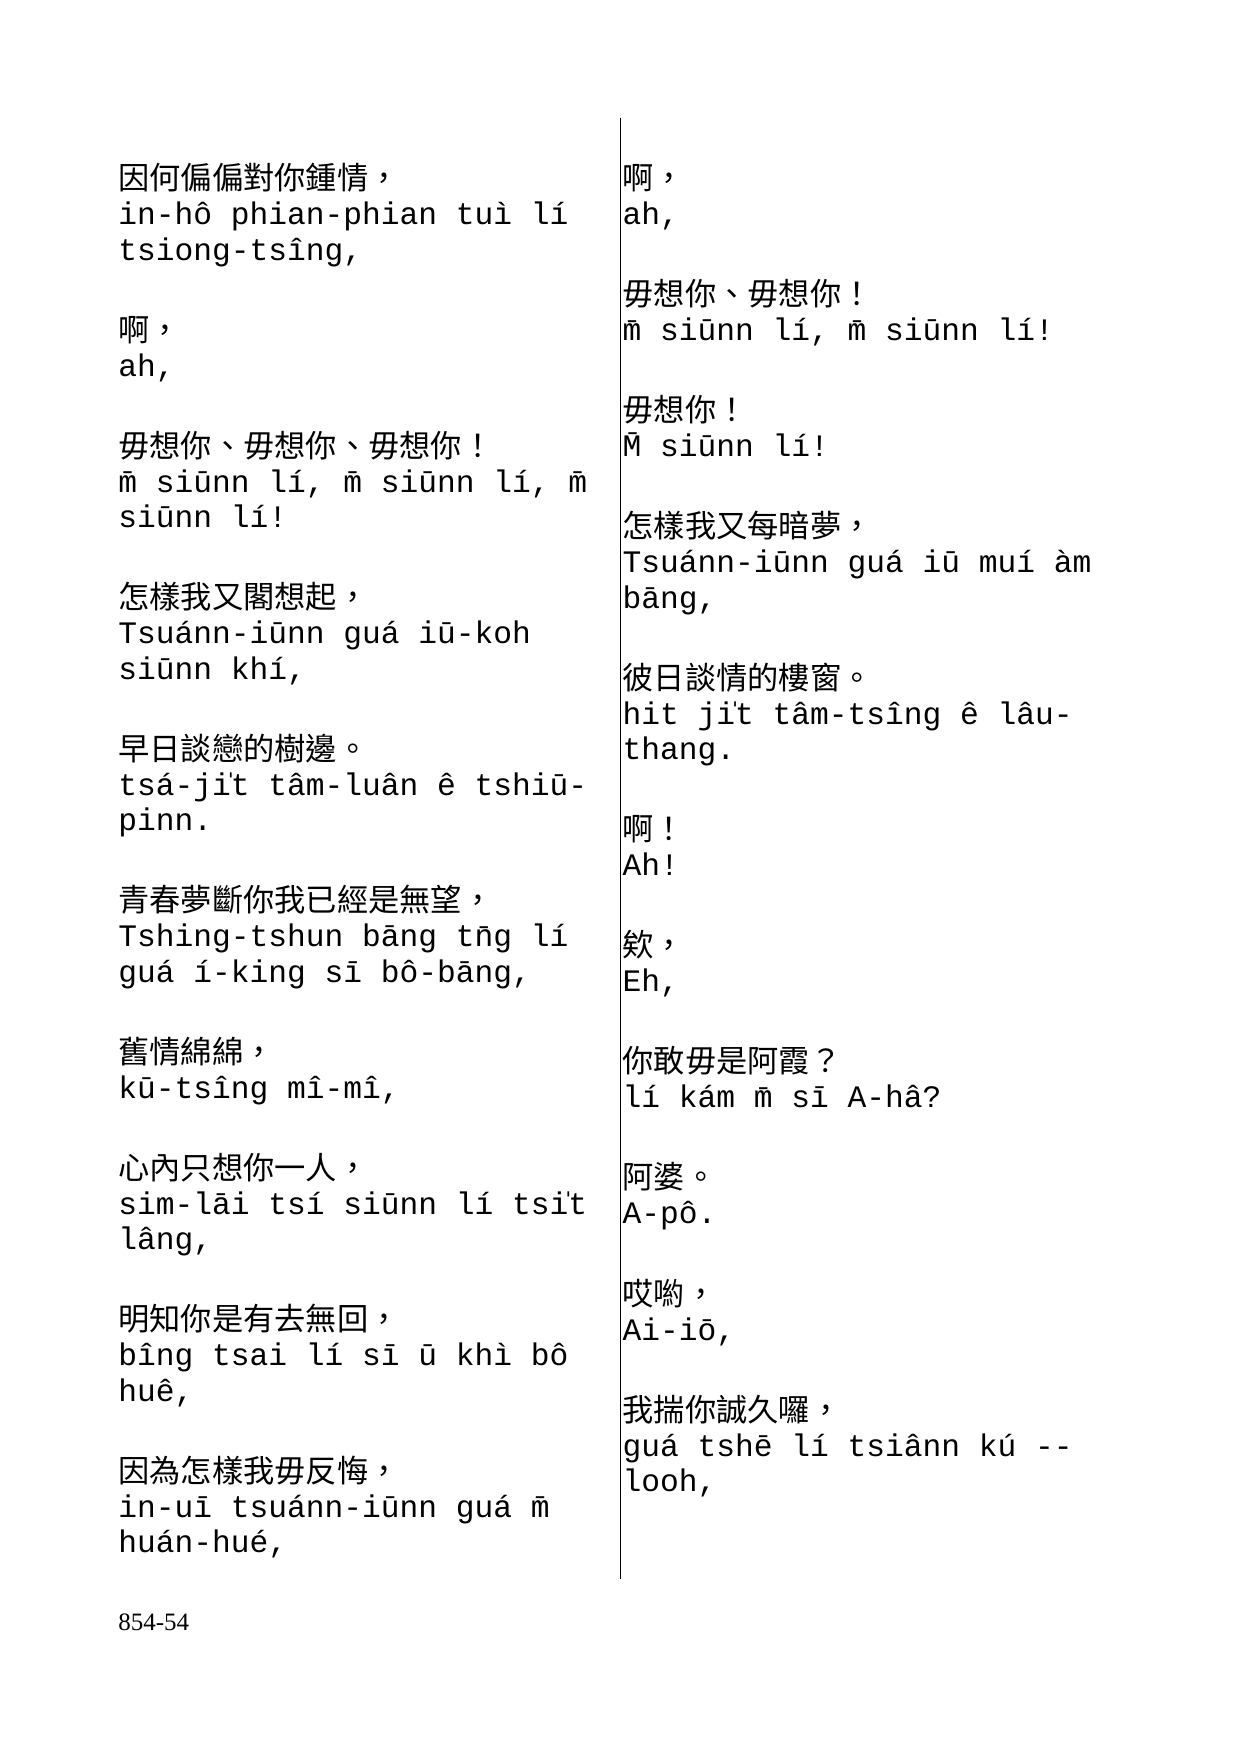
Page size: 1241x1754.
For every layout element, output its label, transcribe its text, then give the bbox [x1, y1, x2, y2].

text 明知你是有去無回， [118, 1294, 618, 1339]
text sim-lāi tsí siūnn lí tsi̍t lâng, [118, 1188, 618, 1259]
text 阿婆。 [622, 1153, 1122, 1198]
text tsá-ji̍t tâm-luân ê tshiū-pinn. [118, 769, 618, 840]
text kū-tsîng mî-mî, [118, 1072, 618, 1107]
text 毋想你、毋想你、毋想你！ [118, 421, 618, 466]
text 你敢毋是阿霞？ [622, 1037, 1122, 1082]
text Ah! [622, 850, 1122, 885]
text m̄ siūnn lí, m̄ siūnn lí! [622, 315, 1122, 350]
text in-hô phian-phian tuì lí tsiong-tsîng, [118, 199, 618, 269]
text m̄ siūnn lí, m̄ siūnn lí, m̄ siūnn lí! [118, 466, 618, 537]
text 啊， [118, 305, 618, 350]
text Tshing-tshun bāng tn̄g lí guá í-king sī bô-bāng, [118, 921, 618, 991]
text Eh, [622, 966, 1122, 1001]
text 毋想你、毋想你！ [622, 269, 1122, 315]
text Ai-iō, [622, 1314, 1122, 1349]
text Tsuánn-iūnn guá iū muí àm bāng, [622, 547, 1122, 618]
text 怎樣我又每暗夢， [622, 502, 1122, 547]
text 啊！ [622, 804, 1122, 850]
text ah, [118, 350, 618, 386]
text M̄ siūnn lí! [622, 431, 1122, 466]
text 因為怎樣我毋反悔， [118, 1446, 618, 1491]
text guá tshē lí tsiânn kú --looh, [622, 1430, 1122, 1501]
text 哎喲， [622, 1269, 1122, 1314]
text 啊， [622, 153, 1122, 199]
text bîng tsai lí sī ū khì bô huê, [118, 1339, 618, 1410]
text 舊情綿綿， [118, 1027, 618, 1072]
text hit ji̍t tâm-tsîng ê lâu-thang. [622, 698, 1122, 769]
text A-pô. [622, 1198, 1122, 1233]
text 怎樣我又閣想起， [118, 572, 618, 618]
text 彼日談情的樓窗。 [622, 653, 1122, 698]
text 心內只想你一人， [118, 1143, 618, 1188]
text 因何偏偏對你鍾情， [118, 153, 618, 199]
text 青春夢斷你我已經是無望， [118, 875, 618, 921]
text lí kám m̄ sī A-hâ? [622, 1082, 1122, 1117]
text 欸， [622, 921, 1122, 966]
text Tsuánn-iūnn guá iū-koh siūnn khí, [118, 618, 618, 688]
text ah, [622, 199, 1122, 234]
text 毋想你！ [622, 386, 1122, 431]
text 我揣你誠久囉， [622, 1385, 1122, 1430]
text in-uī tsuánn-iūnn guá m̄ huán-hué, [118, 1491, 618, 1562]
text 早日談戀的樹邊。 [118, 724, 618, 769]
